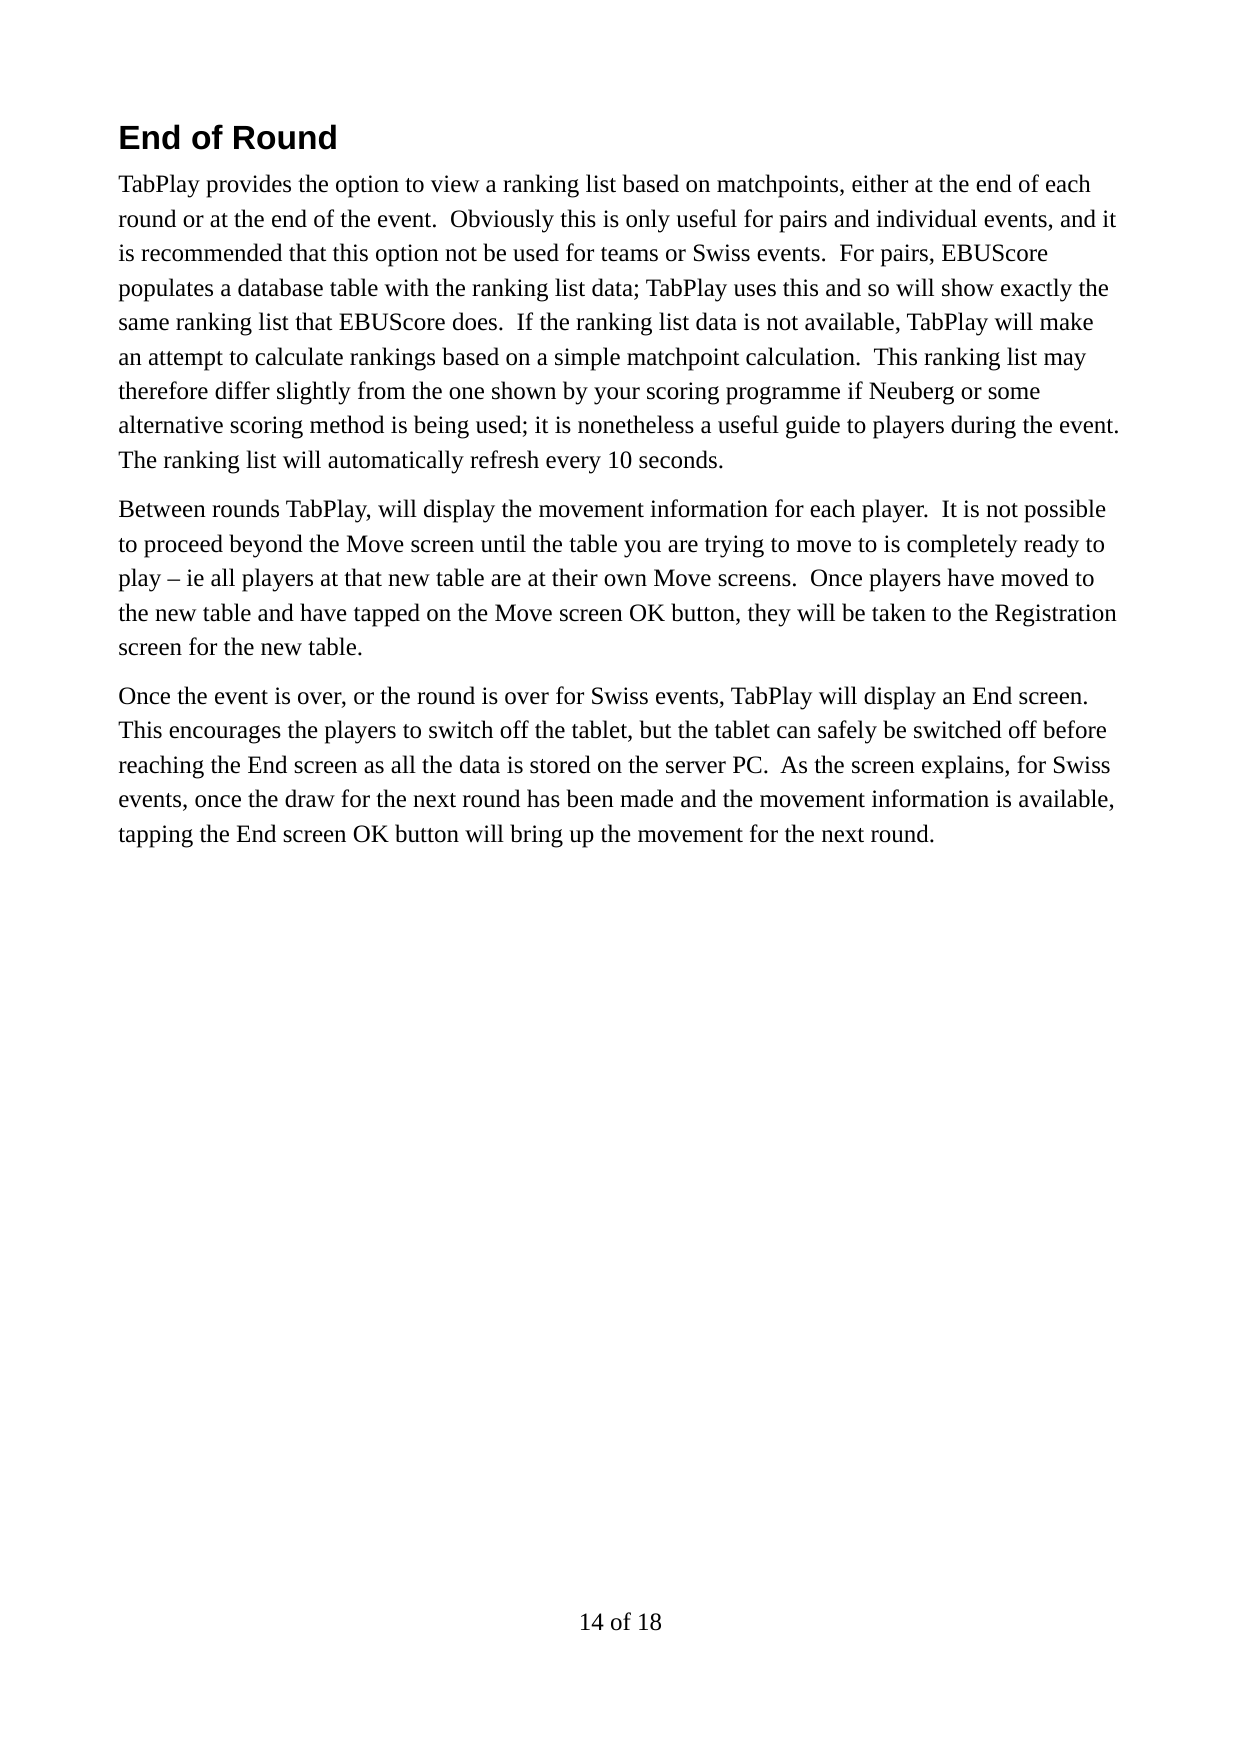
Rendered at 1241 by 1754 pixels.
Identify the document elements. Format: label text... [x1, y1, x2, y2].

text Between rounds TabPlay, will display the movement information for each player. It is not possible to proceed beyond the Move screen until the table you are trying to move to is completely ready to play – ie all players at that new table are at their own Move screens. Once players have moved to the new table and have tapped on the Move screen OK button, they will be taken to the Registration screen for the new table. [118, 494, 1122, 661]
text Once the event is over, or the round is over for Swiss events, TabPlay will display an End screen. This encourages the players to switch off the tablet, but the tablet can safely be switched off before reaching the End screen as all the data is stored on the server PC. As the screen explains, for Swiss events, once the draw for the next round has been made and the movement information is available, tapping the End screen OK button will bring up the movement for the next round. [118, 681, 1122, 848]
subtitle End of Round [118, 118, 1122, 157]
text TabPlay provides the option to view a ranking list based on matchpoints, either at the end of each round or at the end of the event. Obviously this is only useful for pairs and individual events, and it is recommended that this option not be used for teams or Swiss events. For pairs, EBUScore populates a database table with the ranking list data; TabPlay uses this and so will show exactly the same ranking list that EBUScore does. If the ranking list data is not available, TabPlay will make an attempt to calculate rankings based on a simple matchpoint calculation. This ranking list may therefore differ slightly from the one shown by your scoring programme if Neuberg or some alternative scoring method is being used; it is nonetheless a useful guide to players during the event. The ranking list will automatically refresh every 10 seconds. [118, 169, 1122, 474]
